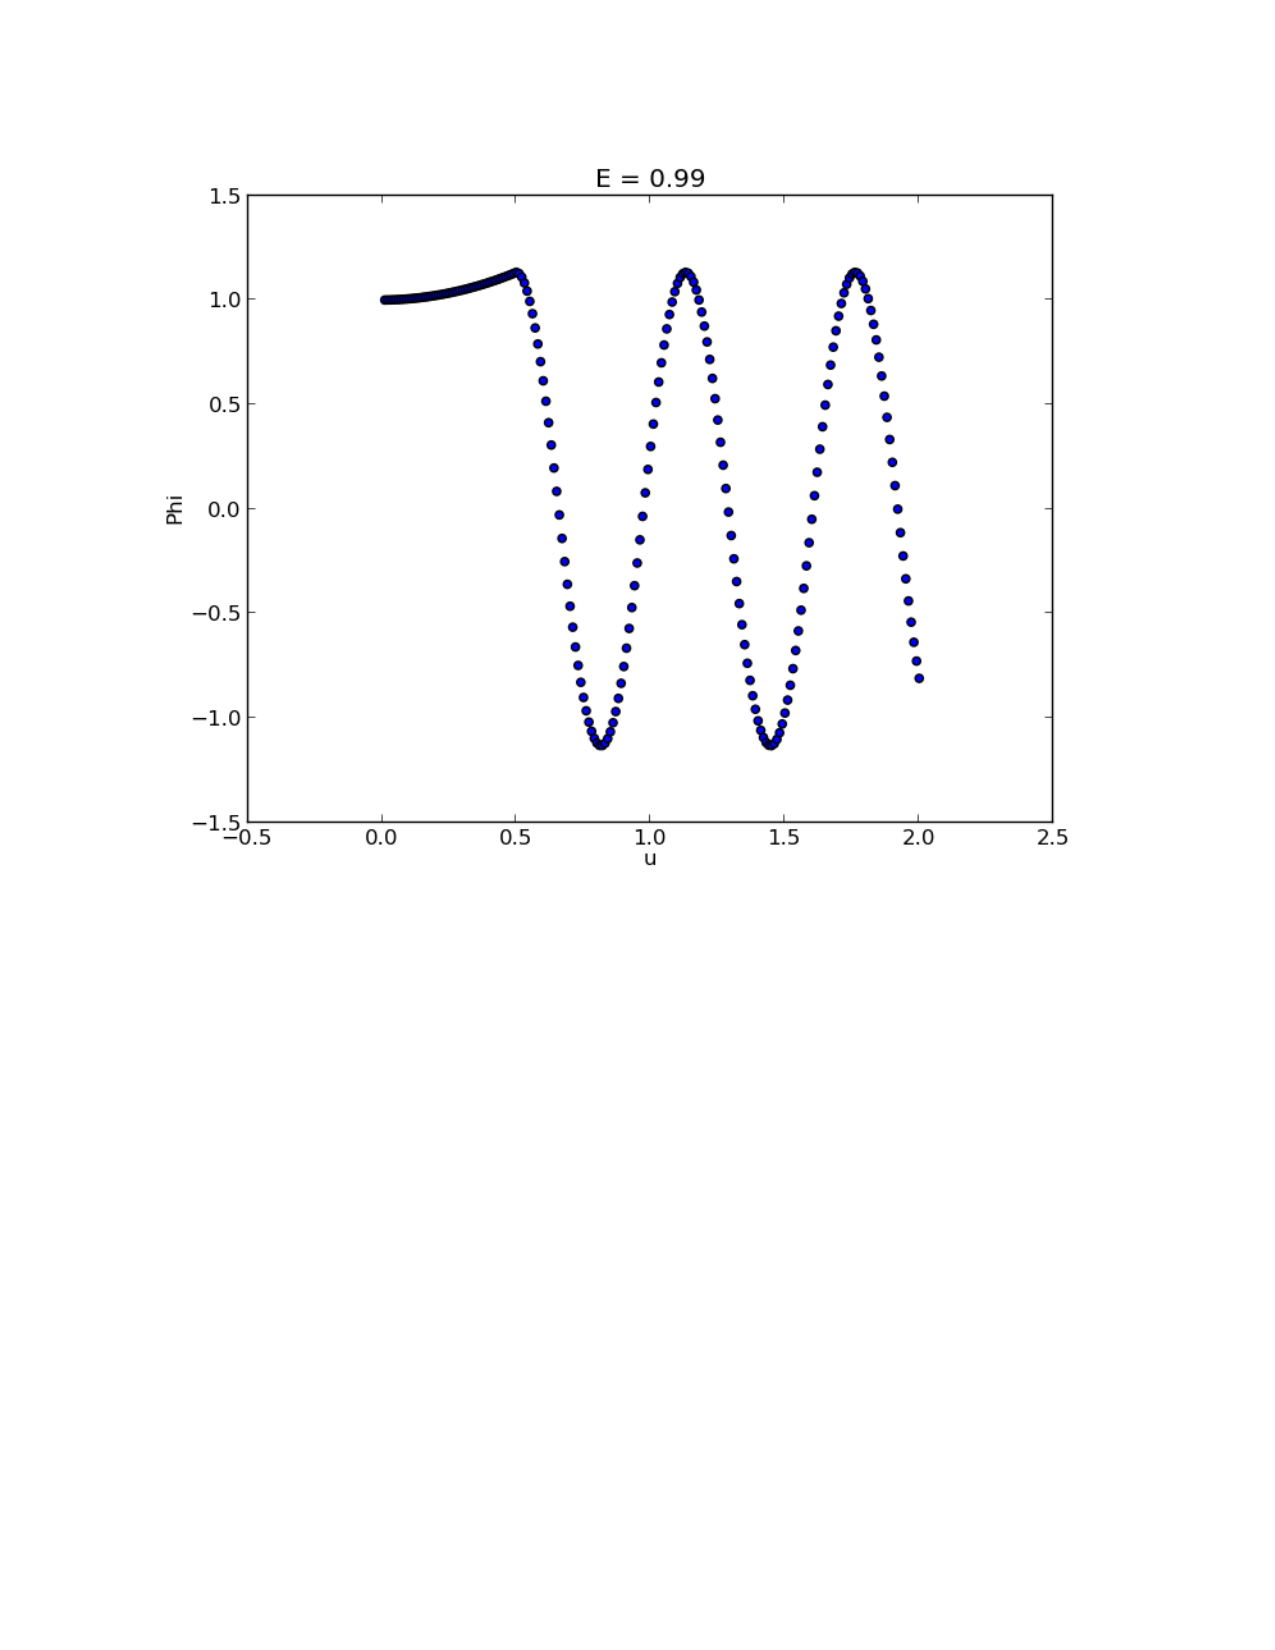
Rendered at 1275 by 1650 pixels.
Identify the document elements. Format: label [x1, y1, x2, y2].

picture [118, 118, 1157, 901]
